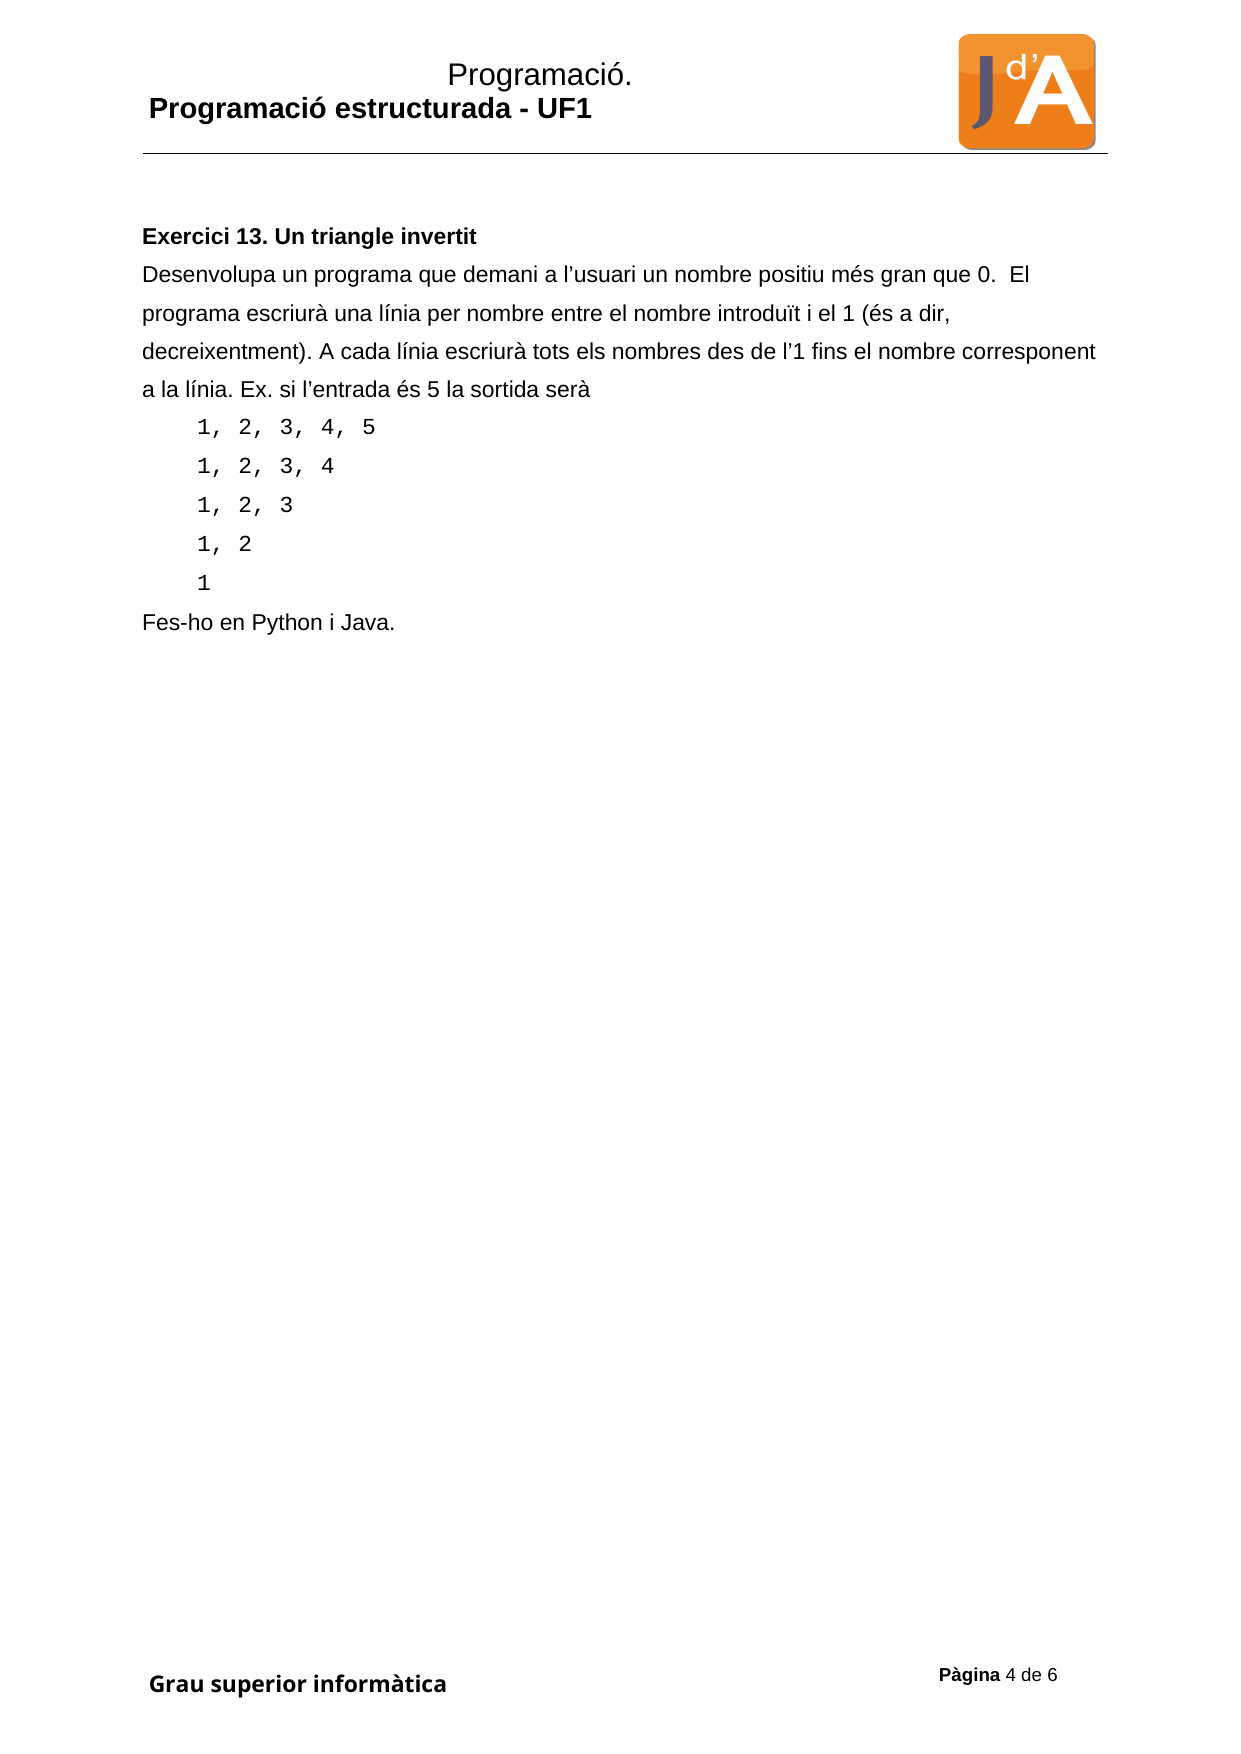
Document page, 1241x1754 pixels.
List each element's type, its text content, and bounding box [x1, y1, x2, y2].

text Fes-ho en Python i Java. [142, 610, 1107, 636]
picture [958, 34, 1096, 150]
text 1 [142, 571, 1107, 597]
text Exercici 13. Un triangle invertit [142, 223, 1107, 249]
text 1, 2, 3 [142, 493, 1107, 519]
text 1, 2 [142, 532, 1107, 558]
text Desenvolupa un programa que demani a l’usuari un nombre positiu més gran que 0. El programa escriurà una línia per nombre entre el nombre introduït i el 1 (és a dir, decreixentment). A cada línia escriurà tots els nombres des de l’1 fins el nombre corresponent a la línia. Ex. si l’entrada és 5 la sortida serà [142, 262, 1107, 403]
text 1, 2, 3, 4 [142, 454, 1107, 480]
text 1, 2, 3, 4, 5 [142, 416, 1107, 442]
